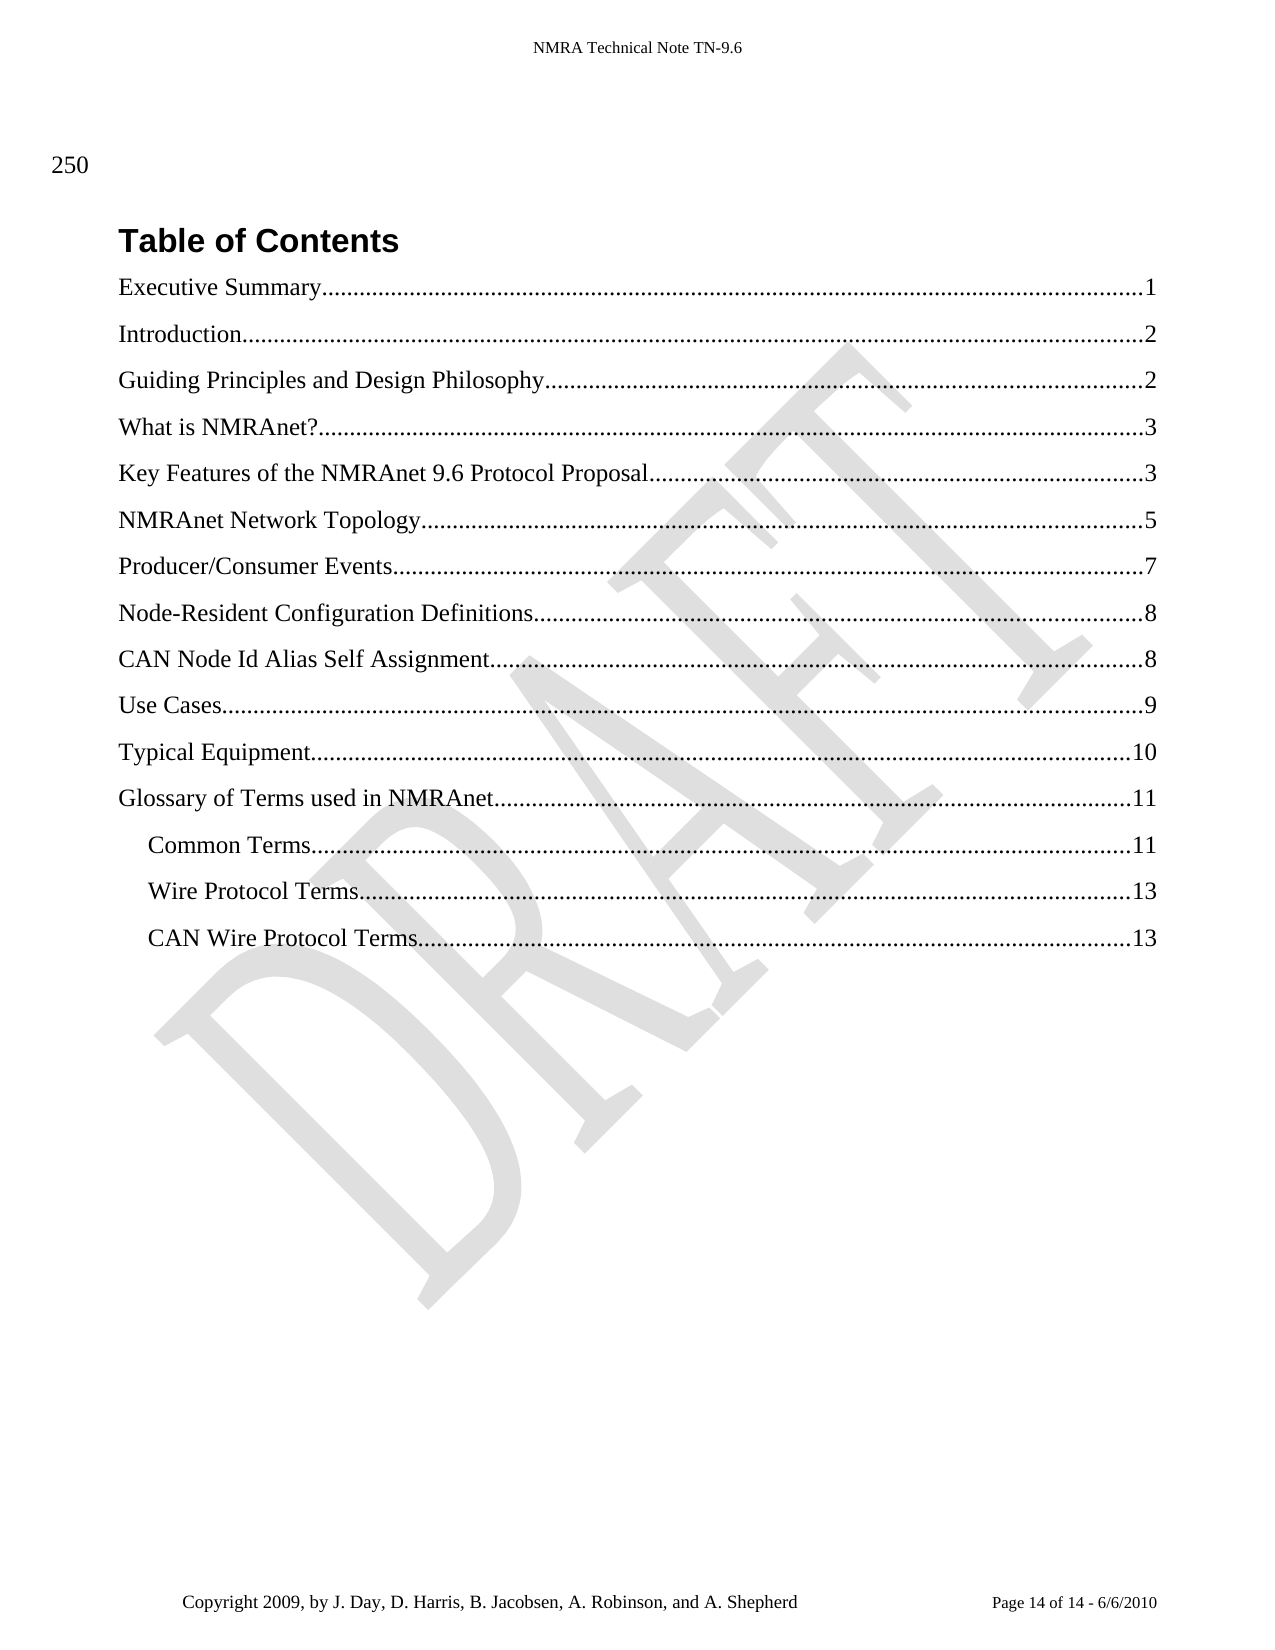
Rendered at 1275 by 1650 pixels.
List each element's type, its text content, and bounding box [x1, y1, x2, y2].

text Use Cases 9 [547, 703, 570, 719]
text Wire Protocol Terms 13 [835, 876, 1157, 905]
text Typical Equipment 10 [652, 737, 826, 766]
text Typical Equipment 10 [571, 737, 639, 766]
text Key Features of the NMRAnet 9.6 Protocol Proposal 3 [862, 458, 1157, 487]
text Producer/Consumer Events 7 [665, 551, 941, 580]
subtitle Table of Contents [118, 221, 1157, 260]
text Common Terms 11 [690, 830, 773, 859]
text Common Terms 11 [148, 830, 357, 859]
text Use Cases 9 [798, 691, 1157, 719]
text Introduction 2 [118, 319, 1157, 348]
text Guiding Principles and Design Philosophy 2 [118, 365, 823, 394]
text NMRAnet Network Topology 5 [118, 505, 683, 533]
text Guiding Principles and Design Philosophy 2 [834, 374, 882, 394]
text Glossary of Terms used in NMRAnet 11 [886, 783, 1157, 812]
text Use Cases 9 [118, 691, 539, 719]
text NMRAnet Network Topology 5 [695, 509, 751, 533]
text Producer/Consumer Events 7 [118, 551, 637, 580]
text Typical Equipment 10 [118, 737, 571, 766]
text CAN Wire Protocol Terms 13 [541, 923, 699, 952]
text Common Terms 11 [789, 830, 1157, 859]
text Typical Equipment 10 [840, 737, 1157, 766]
text What is NMRAnet? 3 [118, 412, 776, 441]
text CAN Node Id Alias Self Assignment 8 [118, 644, 733, 673]
text Guiding Principles and Design Philosophy 2 [873, 365, 1157, 394]
text Node-Resident Configuration Definitions 8 [118, 598, 686, 626]
text Wire Protocol Terms 13 [148, 876, 368, 905]
text Key Features of the NMRAnet 9.6 Protocol Proposal 3 [757, 458, 848, 487]
text Common Terms 11 [636, 830, 679, 856]
text Glossary of Terms used in NMRAnet 11 [603, 783, 701, 812]
text Executive Summary 1 [118, 272, 1157, 301]
text NMRAnet Network Topology 5 [742, 505, 894, 533]
text Node-Resident Configuration Definitions 8 [803, 598, 987, 626]
text NMRAnet Network Topology 5 [909, 505, 1157, 533]
text Wire Protocol Terms 13 [670, 876, 816, 905]
text Node-Resident Configuration Definitions 8 [1002, 598, 1157, 626]
text Glossary of Terms used in NMRAnet 11 [720, 783, 872, 812]
text CAN Node Id Alias Self Assignment 8 [849, 644, 1033, 673]
text Wire Protocol Terms 13 [382, 876, 507, 905]
text Wire Protocol Terms 13 [524, 876, 667, 905]
text Node-Resident Configuration Definitions 8 [701, 598, 811, 626]
text Producer/Consumer Events 7 [955, 551, 1157, 580]
text CAN Node Id Alias Self Assignment 8 [820, 655, 860, 673]
text CAN Node Id Alias Self Assignment 8 [1067, 644, 1157, 673]
text Key Features of the NMRAnet 9.6 Protocol Proposal 3 [118, 458, 745, 487]
text Use Cases 9 [584, 691, 779, 719]
text CAN Wire Protocol Terms 13 [429, 923, 515, 952]
text Glossary of Terms used in NMRAnet 11 [118, 783, 603, 812]
text Common Terms 11 [484, 830, 635, 859]
text CAN Node Id Alias Self Assignment 8 [747, 644, 809, 673]
text CAN Wire Protocol Terms 13 [700, 923, 1157, 952]
text Common Terms 11 [368, 830, 469, 859]
text What is NMRAnet? 3 [816, 412, 1157, 441]
text CAN Wire Protocol Terms 13 [148, 923, 415, 952]
